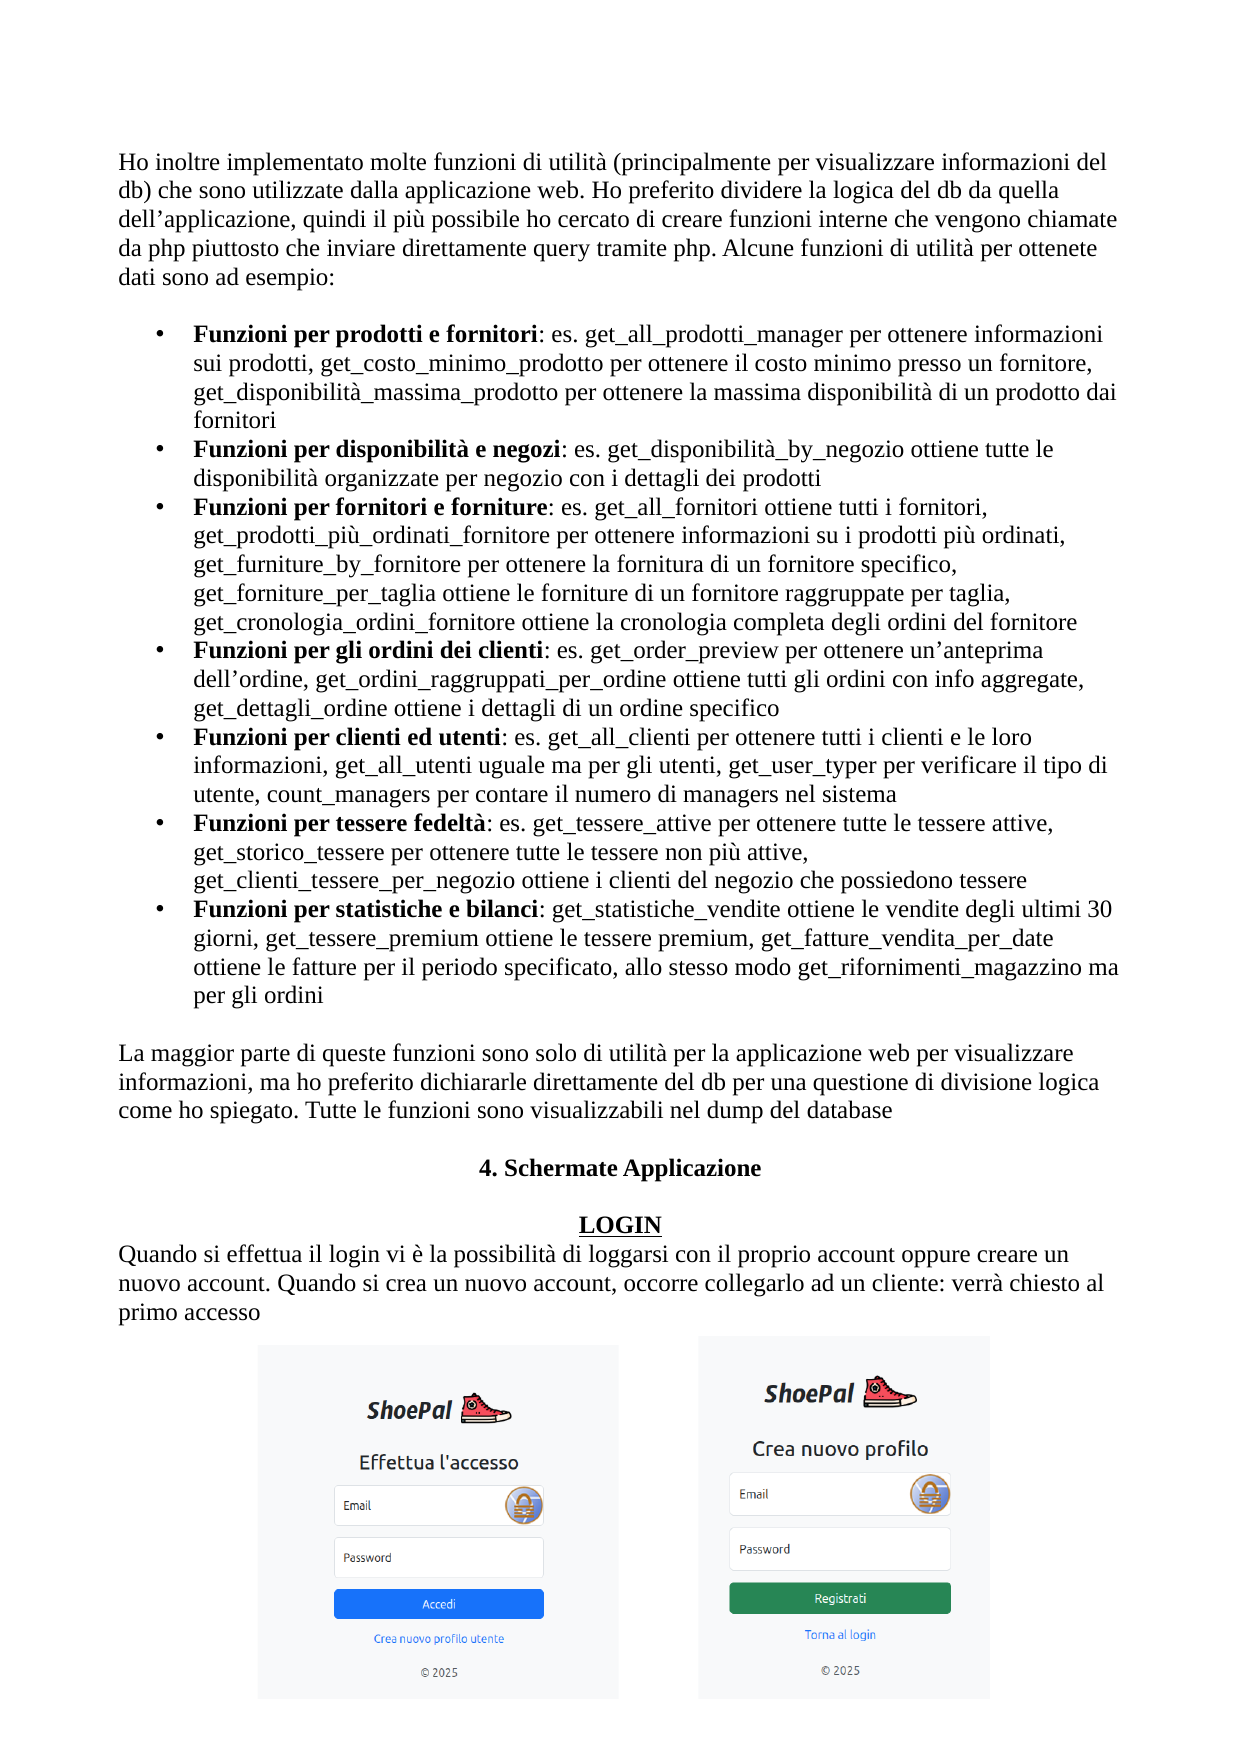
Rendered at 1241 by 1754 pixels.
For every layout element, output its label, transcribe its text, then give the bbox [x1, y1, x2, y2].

list Funzioni per clienti ed utenti: es. get_all_clienti per ottenere tutti i clienti e le loro informazioni, get_all_utenti uguale ma per gli utenti, get_user_typer per verificare il tipo di utente, count_managers per contare il numero di managers nel sistema [156, 722, 1122, 808]
text Ho inoltre implementato molte funzioni di utilità (principalmente per visualizzare informazioni del db) che sono utilizzate dalla applicazione web. Ho preferito dividere la logica del db da quella dell’applicazione, quindi il più possibile ho cercato di creare funzioni interne che vengono chiamate da php piuttosto che inviare direttamente query tramite php. Alcune funzioni di utilità per ottenete dati sono ad esempio: [118, 147, 1122, 291]
picture [698, 1336, 990, 1699]
text LOGIN [118, 1211, 1122, 1239]
list Funzioni per statistiche e bilanci: get_statistiche_vendite ottiene le vendite degli ultimi 30 giorni, get_tessere_premium ottiene le tessere premium, get_fatture_vendita_per_date ottiene le fatture per il periodo specificato, allo stesso modo get_rifornimenti_magazzino ma per gli ordini [156, 894, 1122, 1009]
list Funzioni per tessere fedeltà: es. get_tessere_attive per ottenere tutte le tessere attive, get_storico_tessere per ottenere tutte le tessere non più attive, get_clienti_tessere_per_negozio ottiene i clienti del negozio che possiedono tessere [156, 808, 1122, 894]
text 4. Schermate Applicazione [118, 1153, 1122, 1182]
list Funzioni per disponibilità e negozi: es. get_disponibilità_by_negozio ottiene tutte le disponibilità organizzate per negozio con i dettagli dei prodotti [156, 434, 1122, 492]
list Funzioni per gli ordini dei clienti: es. get_order_preview per ottenere un’anteprima dell’ordine, get_ordini_raggruppati_per_ordine ottiene tutti gli ordini con info aggregate, get_dettagli_ordine ottiene i dettagli di un ordine specifico [156, 636, 1122, 722]
text Quando si effettua il login vi è la possibilità di loggarsi con il proprio account oppure creare un nuovo account. Quando si crea un nuovo account, occorre collegarlo ad un cliente: verrà chiesto al primo accesso [118, 1239, 1122, 1326]
picture [257, 1345, 619, 1699]
text La maggior parte di queste funzioni sono solo di utilità per la applicazione web per visualizzare informazioni, ma ho preferito dichiararle direttamente del db per una questione di divisione logica come ho spiegato. Tutte le funzioni sono visualizzabili nel dump del database [118, 1038, 1122, 1124]
list Funzioni per fornitori e forniture: es. get_all_fornitori ottiene tutti i fornitori, get_prodotti_più_ordinati_fornitore per ottenere informazioni su i prodotti più ordinati, get_furniture_by_fornitore per ottenere la fornitura di un fornitore specifico, get_forniture_per_taglia ottiene le forniture di un fornitore raggruppate per taglia, get_cronologia_ordini_fornitore ottiene la cronologia completa degli ordini del fornitore [156, 492, 1122, 636]
list Funzioni per prodotti e fornitori: es. get_all_prodotti_manager per ottenere informazioni sui prodotti, get_costo_minimo_prodotto per ottenere il costo minimo presso un fornitore, get_disponibilità_massima_prodotto per ottenere la massima disponibilità di un prodotto dai fornitori [156, 319, 1122, 434]
